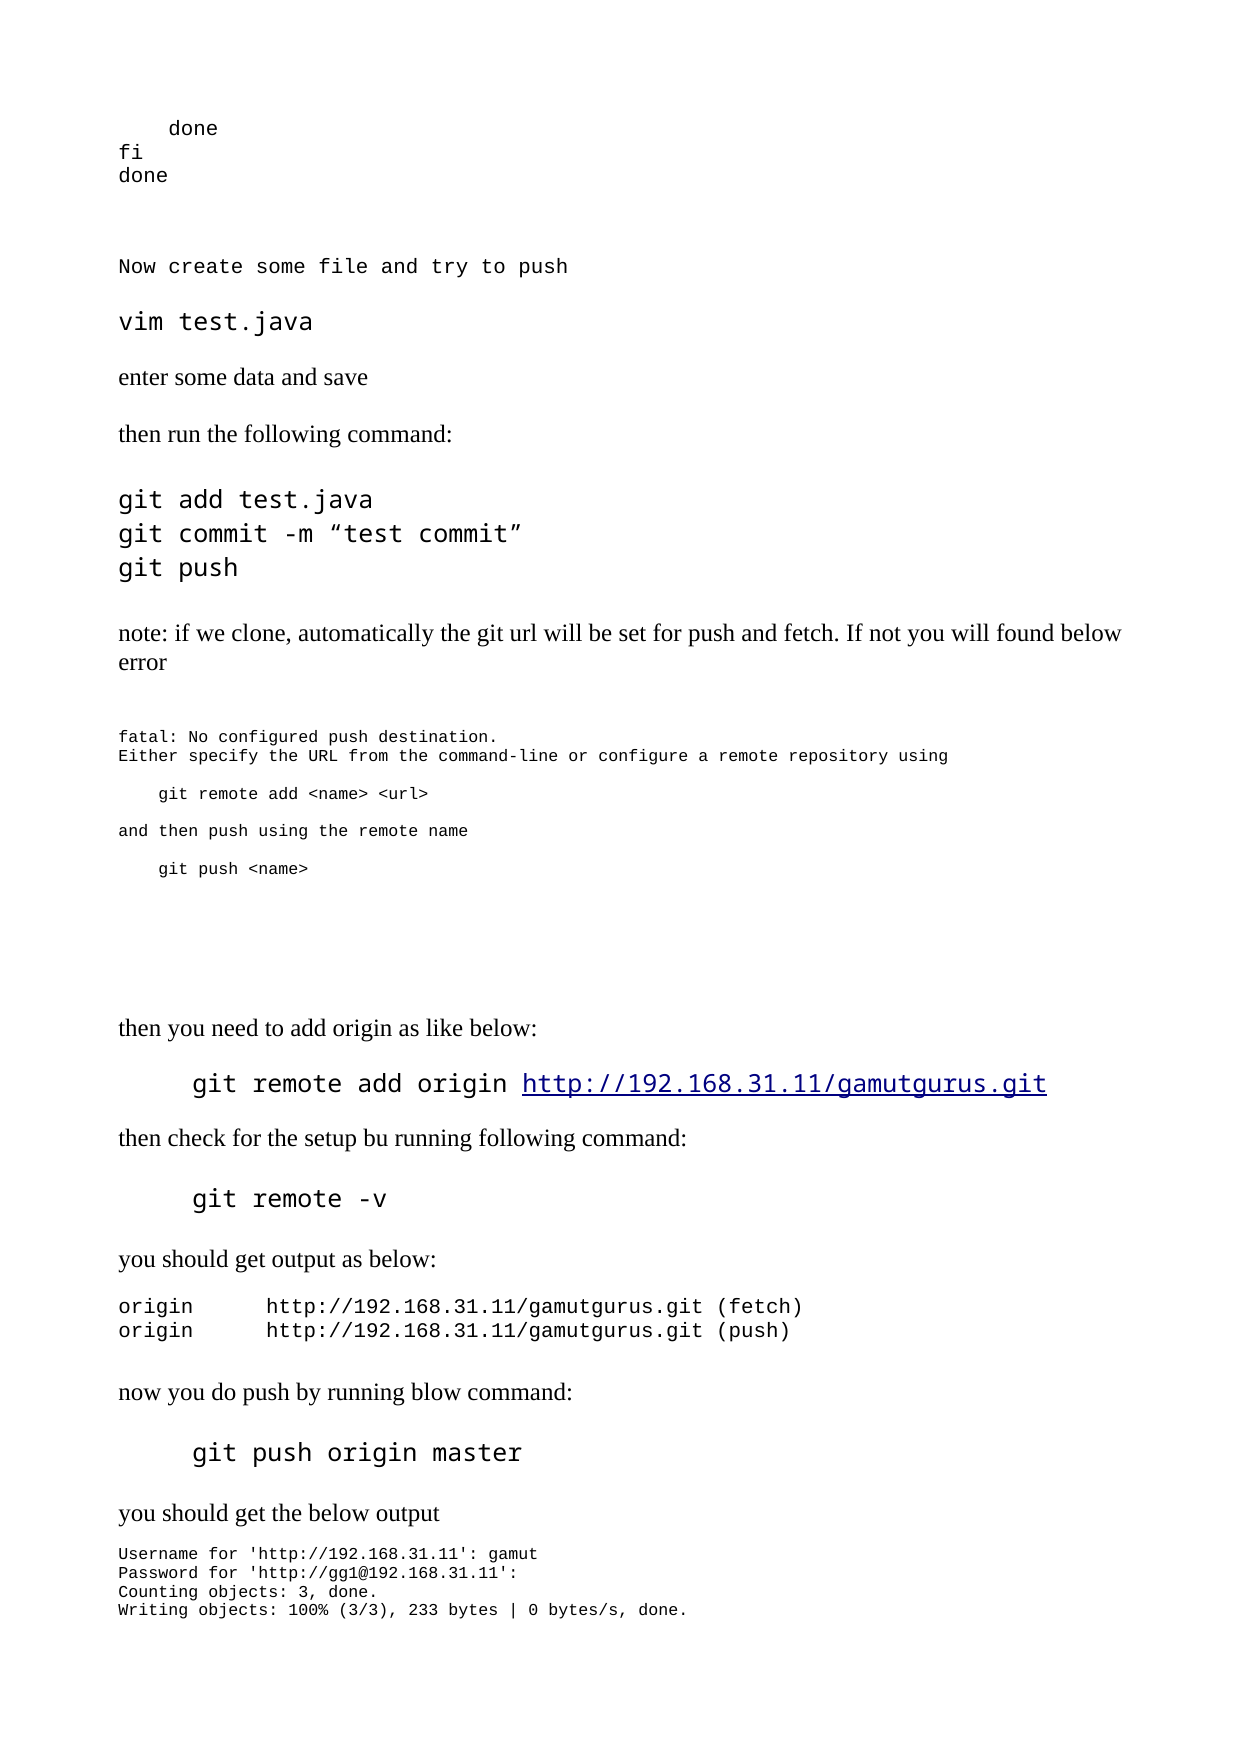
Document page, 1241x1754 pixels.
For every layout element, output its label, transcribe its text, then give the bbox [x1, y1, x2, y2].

text git push [118, 550, 1122, 584]
text Either specify the URL from the command-line or configure a remote repository using [118, 747, 1122, 766]
text note: if we clone, automatically the git url will be set for push and fetch. If not you will found below error [118, 618, 1122, 676]
text then run the following command: [118, 419, 1122, 448]
text git remote add <name> <url> [118, 785, 1122, 804]
text fatal: No configured push destination. [118, 729, 1122, 747]
text Counting objects: 3, done. [118, 1583, 1122, 1602]
text done [118, 118, 1122, 142]
text vim test.java [118, 303, 1122, 338]
text git add test.java [118, 482, 1122, 516]
text enter some data and save [118, 362, 1122, 390]
text then check for the setup bu running following command: [118, 1123, 1122, 1152]
text origin http://192.168.31.11/gamutgurus.git (push) [118, 1320, 1122, 1343]
text Writing objects: 100% (3/3), 233 bytes | 0 bytes/s, done. [118, 1602, 1122, 1621]
text Now create some file and try to push [118, 256, 1122, 280]
text then you need to add origin as like below: [118, 1013, 1122, 1042]
text done [118, 165, 1122, 189]
text git commit -m “test commit” [118, 516, 1122, 550]
text you should get output as below: [118, 1244, 1122, 1272]
text git push origin master [118, 1435, 1122, 1469]
text git remote add origin http://192.168.31.11/gamutgurus.git [118, 1066, 1122, 1100]
text git push <name> [118, 861, 1122, 879]
text Password for 'http://gg1@192.168.31.11': [118, 1564, 1122, 1583]
text you should get the below output [118, 1498, 1122, 1527]
text git remote -v [118, 1181, 1122, 1215]
text and then push using the remote name [118, 823, 1122, 842]
text fi [118, 142, 1122, 165]
text now you do push by running blow command: [118, 1377, 1122, 1406]
text origin http://192.168.31.11/gamutgurus.git (fetch) [118, 1296, 1122, 1320]
text Username for 'http://192.168.31.11': gamut [118, 1545, 1122, 1564]
